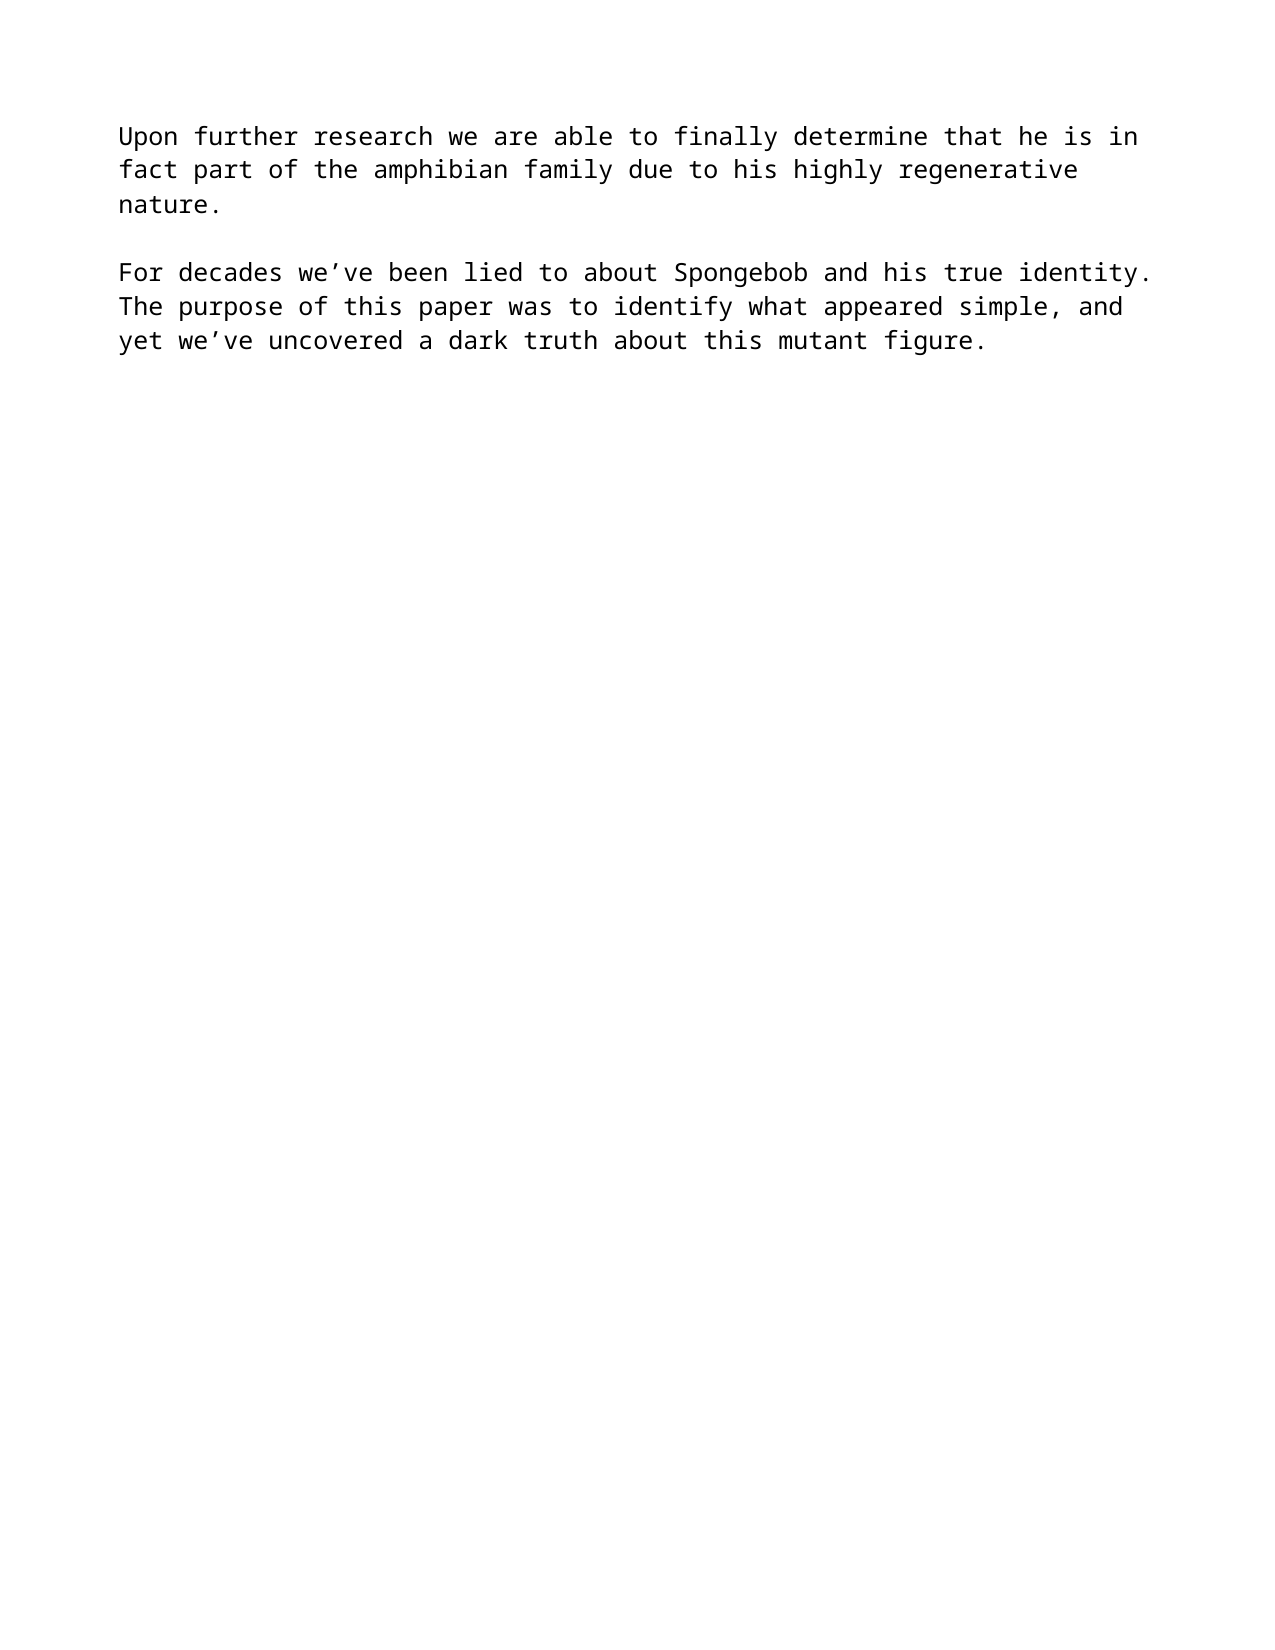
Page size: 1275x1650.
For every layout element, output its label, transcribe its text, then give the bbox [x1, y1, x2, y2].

text For decades we’ve been lied to about Spongebob and his true identity. The purpose of this paper was to identify what appeared simple, and yet we’ve uncovered a dark truth about this mutant figure. [118, 254, 1157, 357]
text Upon further research we are able to finally determine that he is in fact part of the amphibian family due to his highly regenerative nature. [118, 118, 1157, 220]
